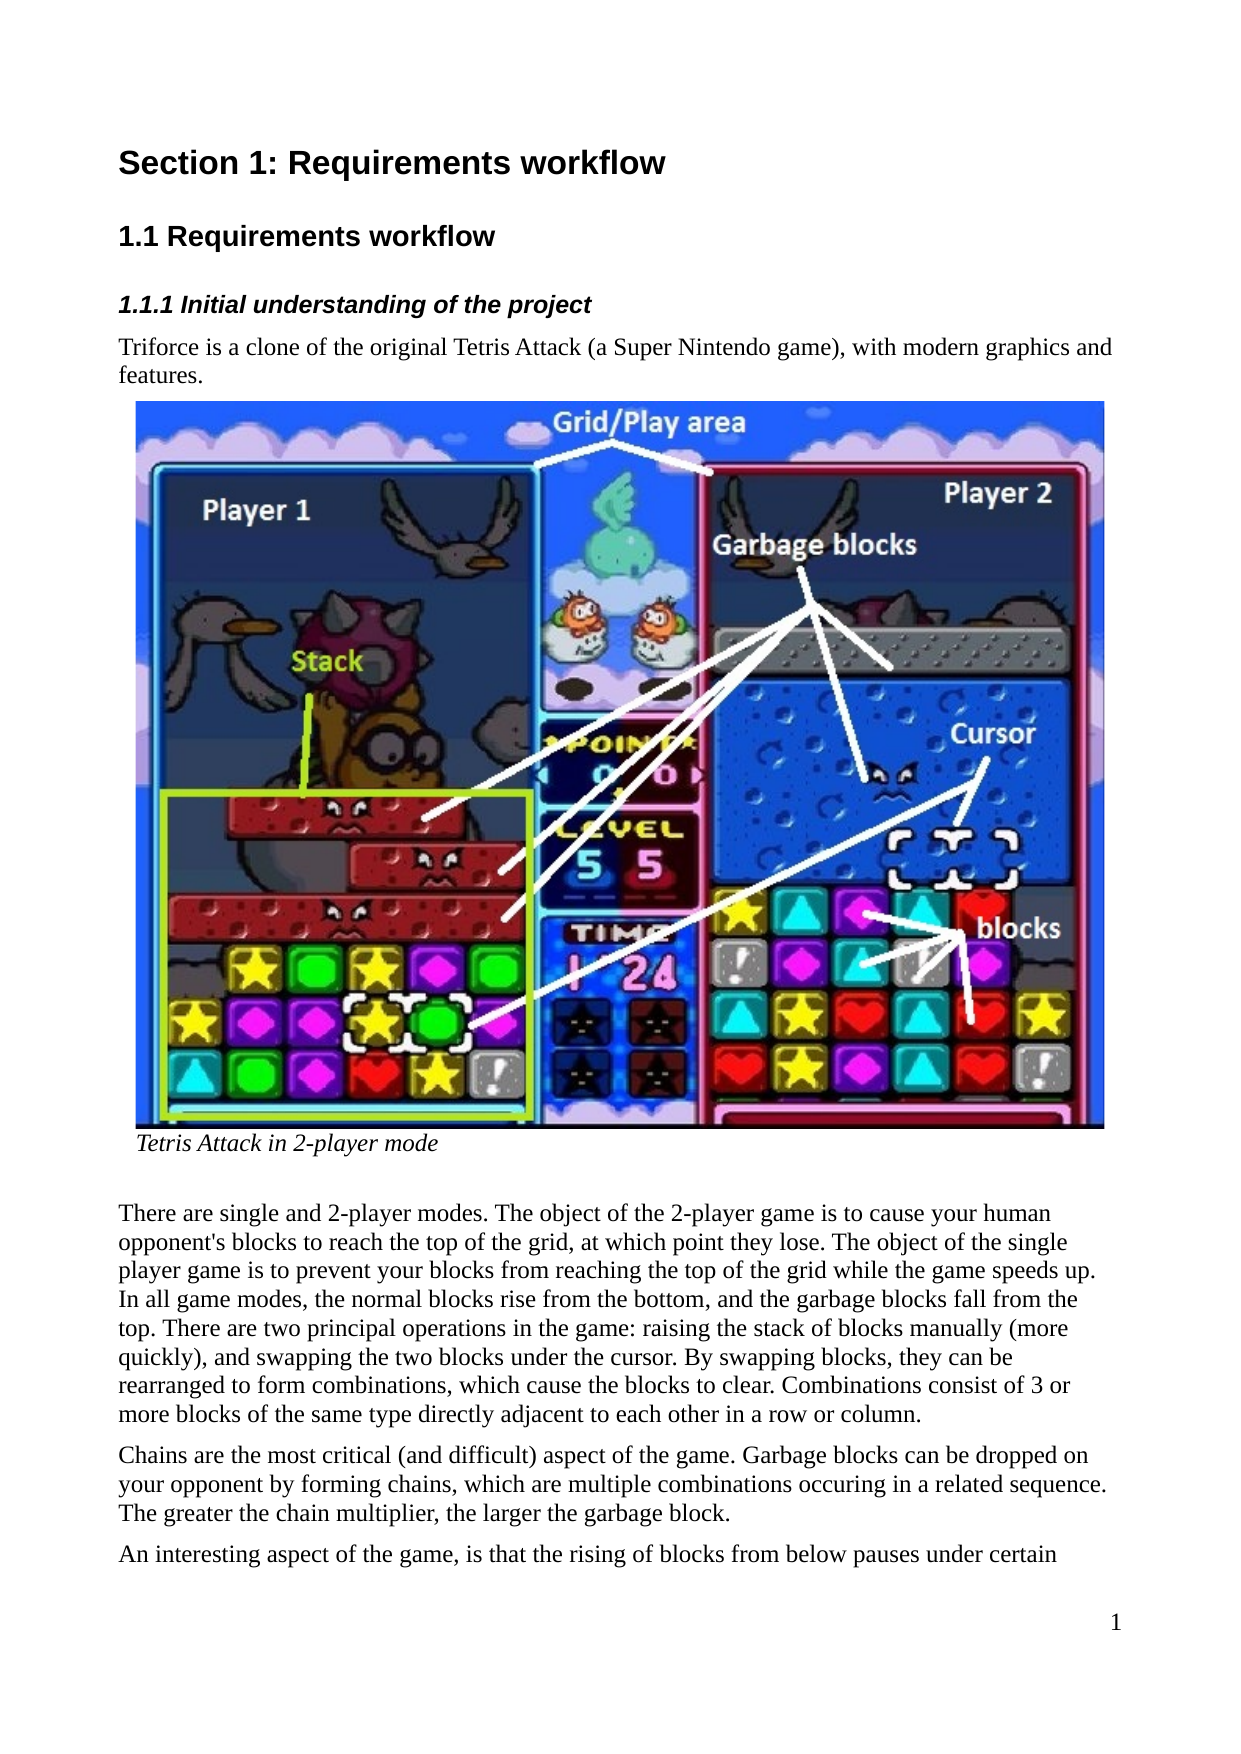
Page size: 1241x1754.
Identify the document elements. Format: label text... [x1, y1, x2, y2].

text There are single and 2-player modes. The object of the 2-player game is to cause your human opponent's blocks to reach the top of the grid, at which point they lose. The object of the single player game is to prevent your blocks from reaching the top of the grid while the game speeds up. In all game modes, the normal blocks rise from the bottom, and the garbage blocks fall from the top. There are two principal operations in the game: raising the stack of blocks manually (more quickly), and swapping the two blocks under the cursor. By swapping blocks, they can be rearranged to form combinations, which cause the blocks to clear. Combinations consist of 3 or more blocks of the same type directly adjacent to each other in a row or column. [118, 1198, 1122, 1428]
text Triforce is a clone of the original Tetris Attack (a Super Nintendo game), with modern graphics and features. [118, 332, 1122, 389]
text An interesting aspect of the game, is that the rising of blocks from below pauses under certain [118, 1539, 1122, 1568]
subtitle 1.1 Requirements workflow [118, 219, 1122, 253]
text Tetris Attack in 2-player mode [136, 1129, 1104, 1157]
text Chains are the most critical (and difficult) aspect of the game. Garbage blocks can be dropped on your opponent by forming chains, which are multiple combinations occuring in a related sequence. The greater the chain multiplier, the larger the garbage block. [118, 1441, 1122, 1527]
subtitle Section 1: Requirements workflow [118, 143, 1122, 182]
subtitle 1.1.1 Initial understanding of the project [118, 290, 1122, 319]
